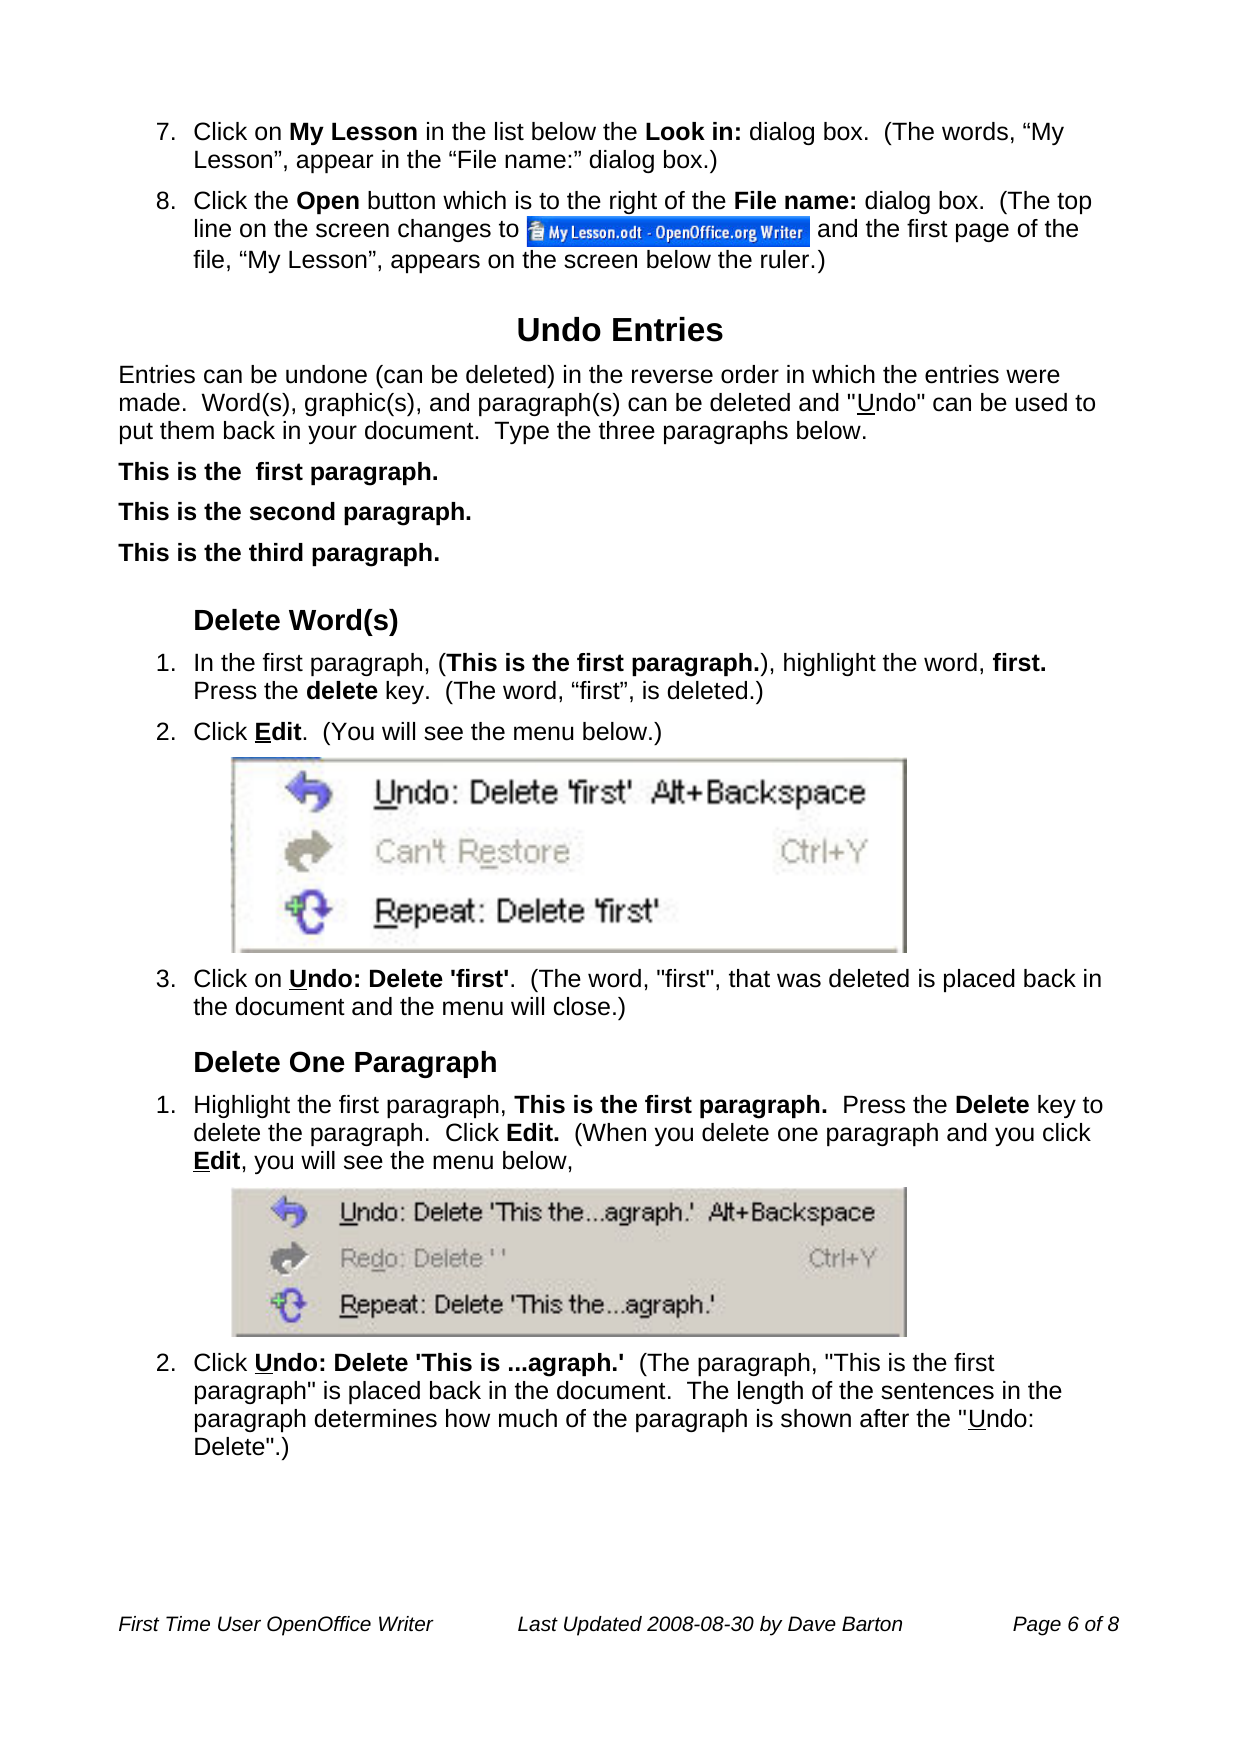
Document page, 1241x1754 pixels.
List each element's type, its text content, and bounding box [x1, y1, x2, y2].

text This is the first paragraph. [118, 458, 1122, 486]
picture [230, 757, 907, 953]
list Click the Open button which is to the right of the File name: dialog box. (The top line on the screen changes to and the first page of the file, “My Lesson”, appears on the screen below the ruler.) [156, 186, 1122, 274]
subtitle Undo Entries [118, 312, 1122, 349]
list Click Undo: Delete 'This is ...agraph.' (The paragraph, "This is the first paragraph" is placed back in the document. The length of the sentences in the paragraph determines how much of the paragraph is shown after the "Undo: Delete".) [156, 1349, 1122, 1460]
text This is the second paragraph. [118, 498, 1122, 526]
picture [526, 216, 810, 247]
list Click on My Lesson in the list below the Look in: dialog box. (The words, “My Lesson”, appear in the “File name:” dialog box.) [156, 118, 1122, 174]
list In the first paragraph, (This is the first paragraph.), highlight the word, first. Press the delete key. (The word, “first”, is deleted.) [156, 649, 1122, 705]
text Entries can be undone (can be deleted) in the reverse order in which the entries were made. Word(s), graphic(s), and paragraph(s) can be deleted and "Undo" can be used to put them back in your document. Type the three paragraphs below. [118, 361, 1122, 445]
list Highlight the first paragraph, This is the first paragraph. Press the Delete key to delete the paragraph. Click Edit. (When you delete one paragraph and you click Edit, you will see the menu below, [156, 1091, 1122, 1175]
text This is the third paragraph. [118, 538, 1122, 566]
list Click Edit. (You will see the menu below.) [156, 717, 1122, 745]
list Click on Undo: Delete 'first'. (The word, "first", that was deleted is placed back in the document and the menu will close.) [156, 965, 1122, 1021]
picture [230, 1187, 907, 1337]
subtitle Delete Word(s) [193, 604, 1122, 636]
subtitle Delete One Paragraph [193, 1046, 1122, 1078]
